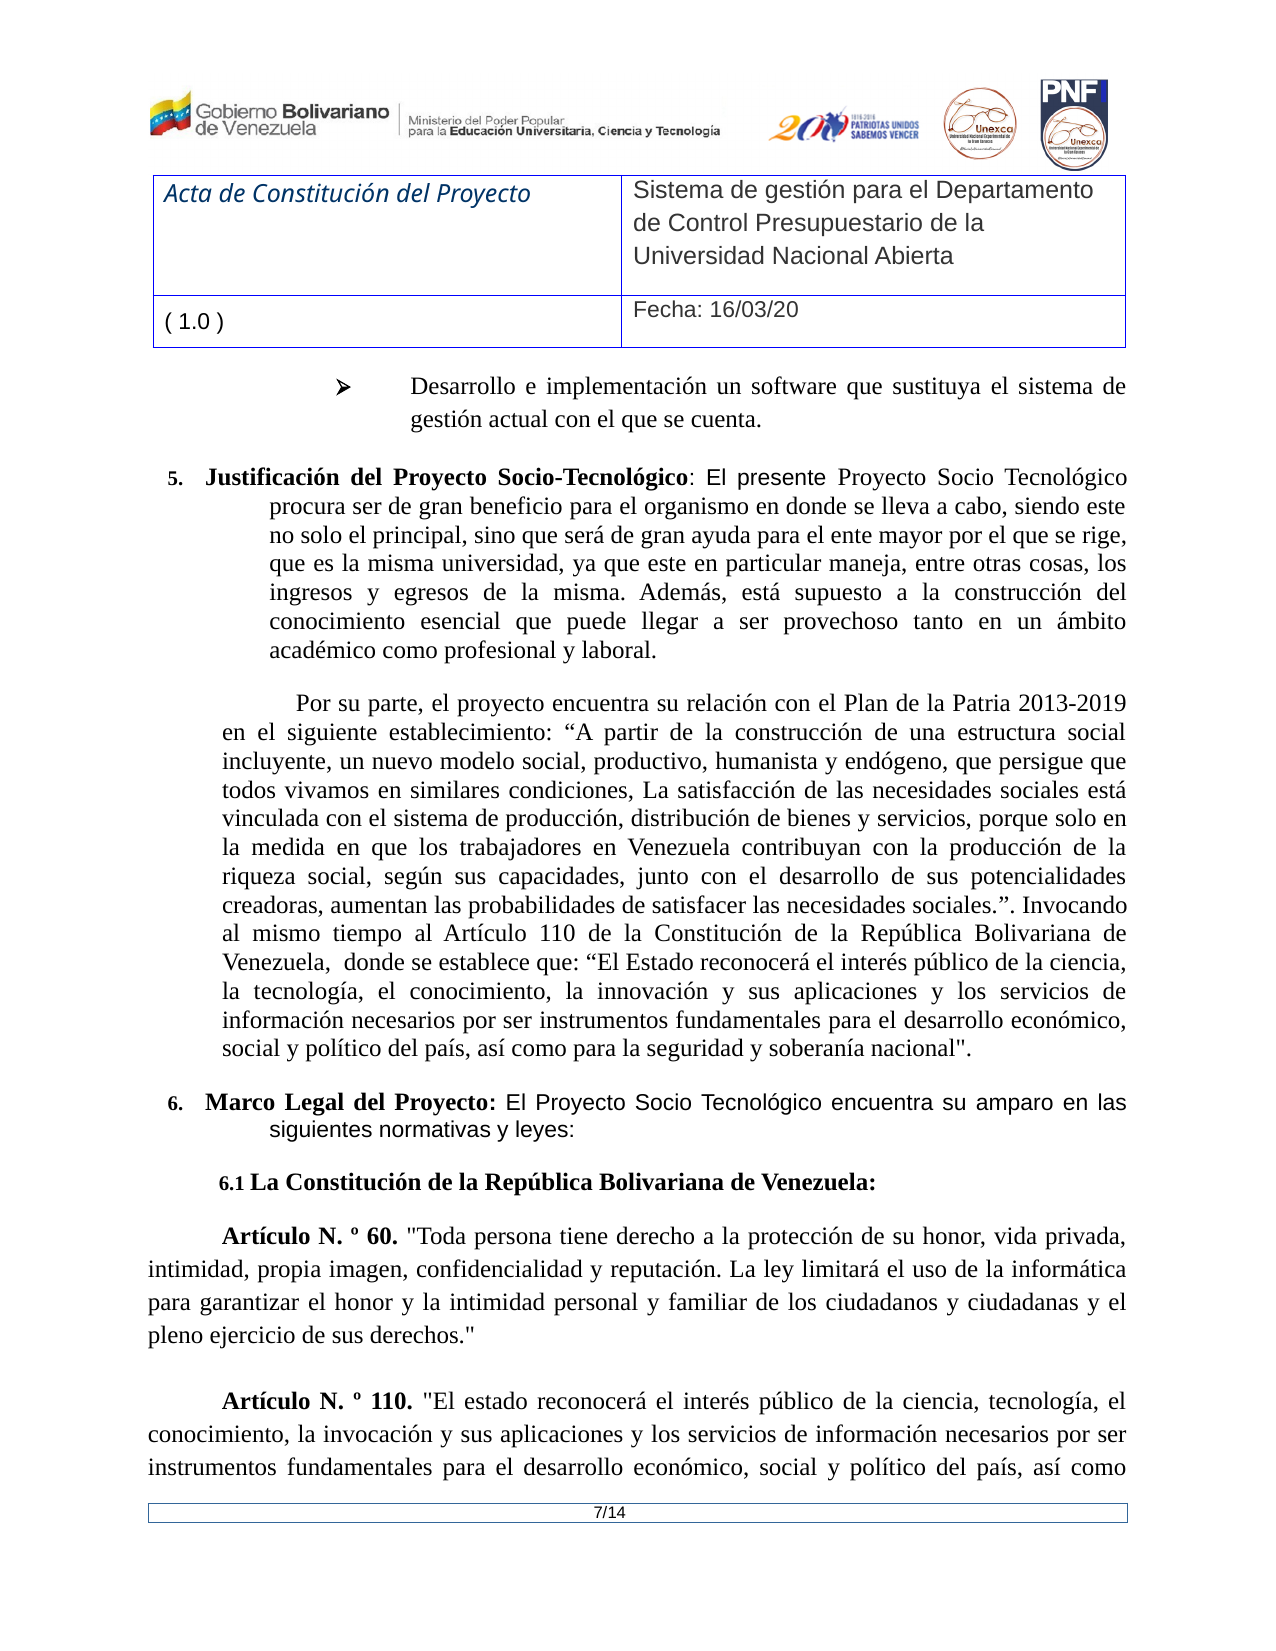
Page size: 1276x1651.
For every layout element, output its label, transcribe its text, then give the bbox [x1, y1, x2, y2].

text Artículo N. º 110. "El estado reconocerá el interés público de la ciencia, tecnología, el conocimiento, la invocación y sus aplicaciones y los servicios de información necesarios por ser instrumentos fundamentales para el desarrollo económico, social y político del país, así como [148, 1386, 1127, 1481]
list Justificación del Proyecto Socio-Tecnológico: El presente Proyecto Socio Tecnológico procura ser de gran beneficio para el organismo en donde se lleva a cabo, siendo este no solo el principal, sino que será de gran ayuda para el ente mayor por el que se rige, que es la misma universidad, ya que este en particular maneja, entre otras cosas, los ingresos y egresos de la misma. Además, está supuesto a la construcción del conocimiento esencial que puede llegar a ser provechoso tanto en un ámbito académico como profesional y laboral. [167, 462, 1127, 663]
list Marco Legal del Proyecto: El Proyecto Socio Tecnológico encuentra su amparo en las siguientes normativas y leyes: [167, 1087, 1127, 1142]
text Por su parte, el proyecto encuentra su relación con el Plan de la Patria 2013-2019 en el siguiente establecimiento: “A partir de la construcción de una estructura social incluyente, un nuevo modelo social, productivo, humanista y endógeno, que persigue que todos vivamos en similares condiciones, La satisfacción de las necesidades sociales está vinculada con el sistema de producción, distribución de bienes y servicios, porque solo en la medida en que los trabajadores en Venezuela contribuyan con la producción de la riqueza social, según sus capacidades, junto con el desarrollo de sus potencialidades creadoras, aumentan las probabilidades de satisfacer las necesidades sociales.”. Invocando al mismo tiempo al Artículo 110 de la Constitución de la República Bolivariana de Venezuela, donde se establece que: “El Estado reconocerá el interés público de la ciencia, la tecnología, el conocimiento, la innovación y sus aplicaciones y los servicios de información necesarios por ser instrumentos fundamentales para el desarrollo económico, social y político del país, así como para la seguridad y soberanía nacional". [222, 688, 1127, 1062]
text Artículo N. º 60. "Toda persona tiene derecho a la protección de su honor, vida privada, intimidad, propia imagen, confidencialidad y reputación. La ley limitará el uso de la informática para garantizar el honor y la intimidad personal y familiar de los ciudadanos y ciudadanas y el pleno ejercicio de sus derechos." [148, 1221, 1127, 1349]
text 6.1 La Constitución de la República Bolivariana de Venezuela: [158, 1167, 1127, 1196]
list Desarrollo e implementación un software que sustituya el sistema de gestión actual con el que se cuenta. [335, 371, 1127, 433]
